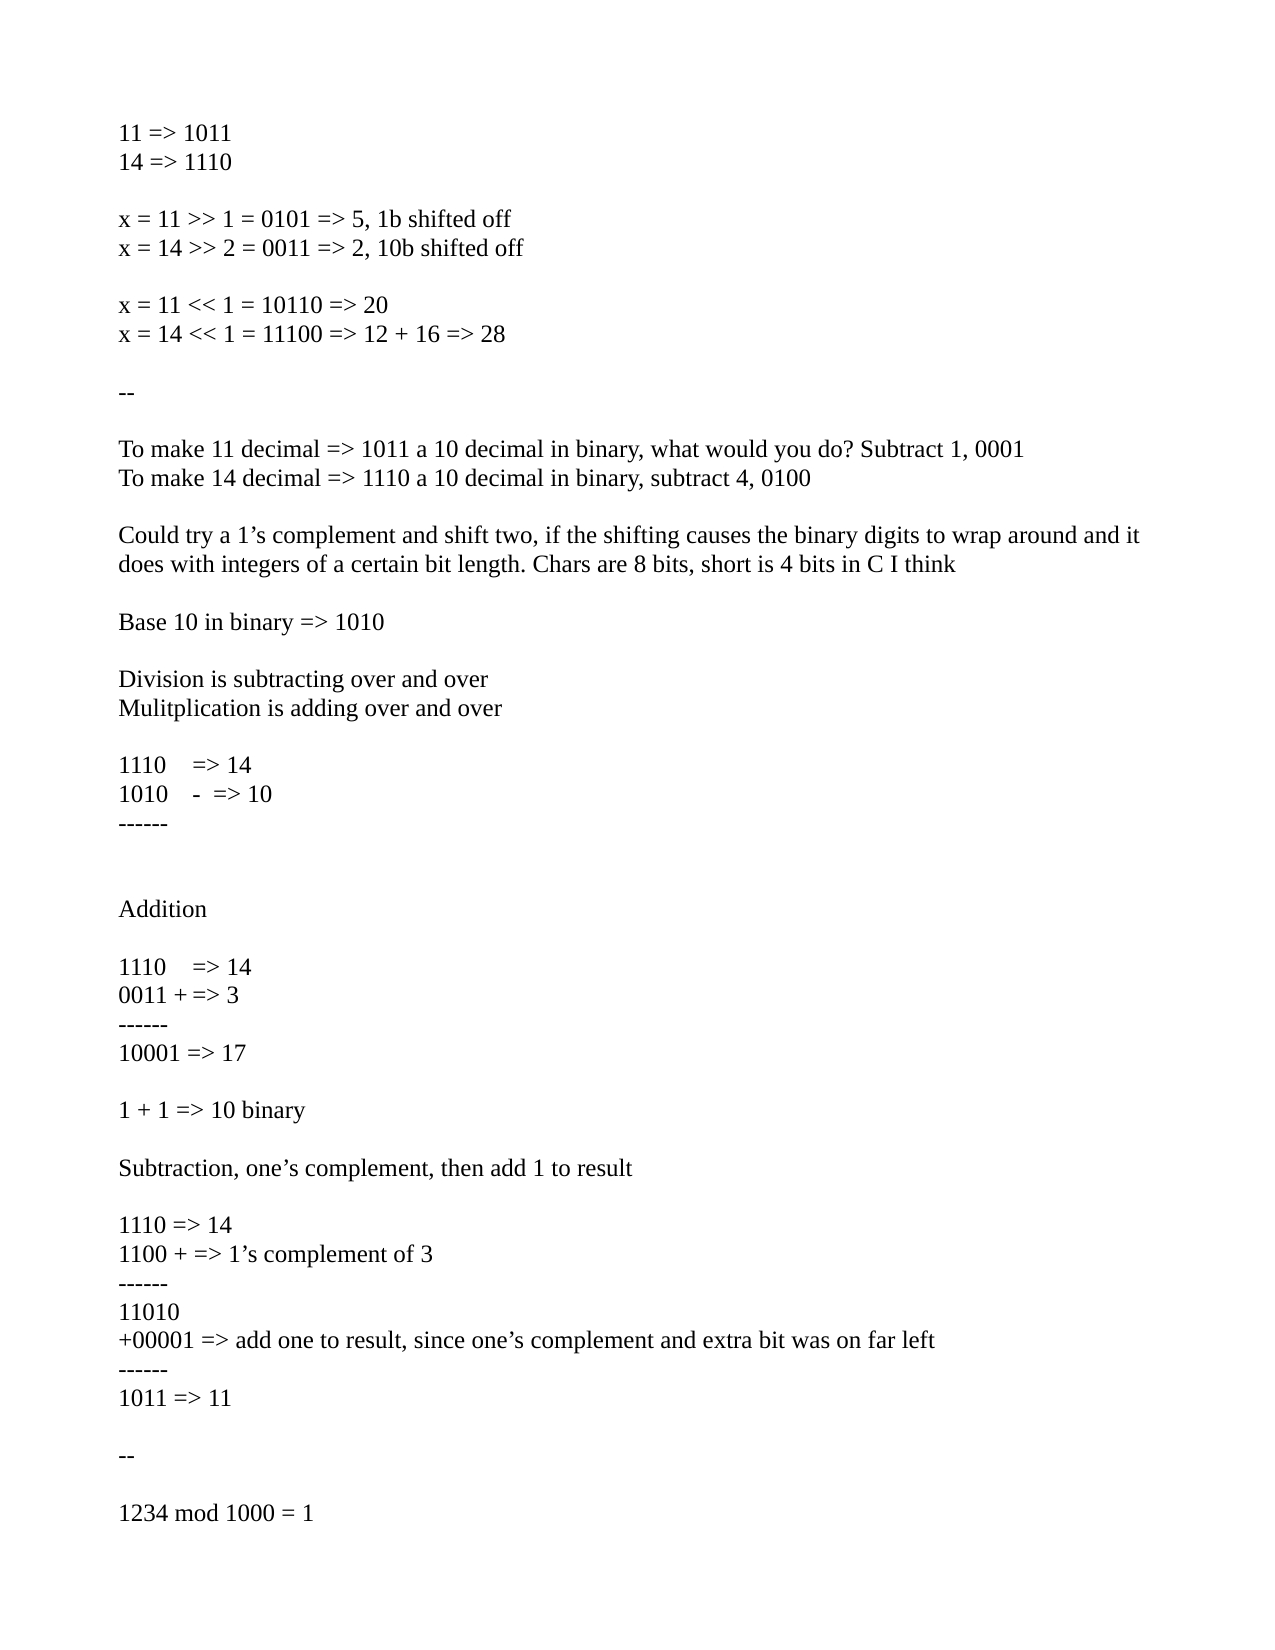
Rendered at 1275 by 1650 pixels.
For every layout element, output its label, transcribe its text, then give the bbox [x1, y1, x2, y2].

text Subtraction, one’s complement, then add 1 to result [118, 1153, 1157, 1182]
text Base 10 in binary => 1010 [118, 607, 1157, 636]
text 1234 mod 1000 = 1 [118, 1498, 1157, 1527]
text Could try a 1’s complement and shift two, if the shifting causes the binary digits to wrap around and it does with integers of a certain bit length. Chars are 8 bits, short is 4 bits in C I think [118, 521, 1157, 578]
text 1 + 1 => 10 binary [118, 1096, 1157, 1124]
text 1110 => 14 [118, 952, 1157, 981]
text ------ [118, 1354, 1157, 1383]
text ------ [118, 1268, 1157, 1297]
text 11010 [118, 1297, 1157, 1326]
text Addition [118, 894, 1157, 923]
text -- [118, 1441, 1157, 1469]
text -- [118, 377, 1157, 406]
text ------ [118, 808, 1157, 837]
text 1011 => 11 [118, 1383, 1157, 1412]
text x = 14 << 1 = 11100 => 12 + 16 => 28 [118, 319, 1157, 348]
text x = 11 << 1 = 10110 => 20 [118, 291, 1157, 319]
text +00001 => add one to result, since one’s complement and extra bit was on far left [118, 1326, 1157, 1354]
text Division is subtracting over and over [118, 664, 1157, 693]
text ------ [118, 1009, 1157, 1038]
text 10001 => 17 [118, 1038, 1157, 1067]
text To make 14 decimal => 1110 a 10 decimal in binary, subtract 4, 0100 [118, 463, 1157, 492]
text 1110 => 14 [118, 751, 1157, 779]
text 0011 + => 3 [118, 981, 1157, 1009]
text To make 11 decimal => 1011 a 10 decimal in binary, what would you do? Subtract 1, 0001 [118, 434, 1157, 463]
text 1100 + => 1’s complement of 3 [118, 1239, 1157, 1268]
text 14 => 1110 [118, 147, 1157, 176]
text 1110 => 14 [118, 1211, 1157, 1239]
text 1010 - => 10 [118, 779, 1157, 808]
text x = 14 >> 2 = 0011 => 2, 10b shifted off [118, 233, 1157, 262]
text 11 => 1011 [118, 118, 1157, 147]
text Mulitplication is adding over and over [118, 693, 1157, 722]
text x = 11 >> 1 = 0101 => 5, 1b shifted off [118, 204, 1157, 233]
